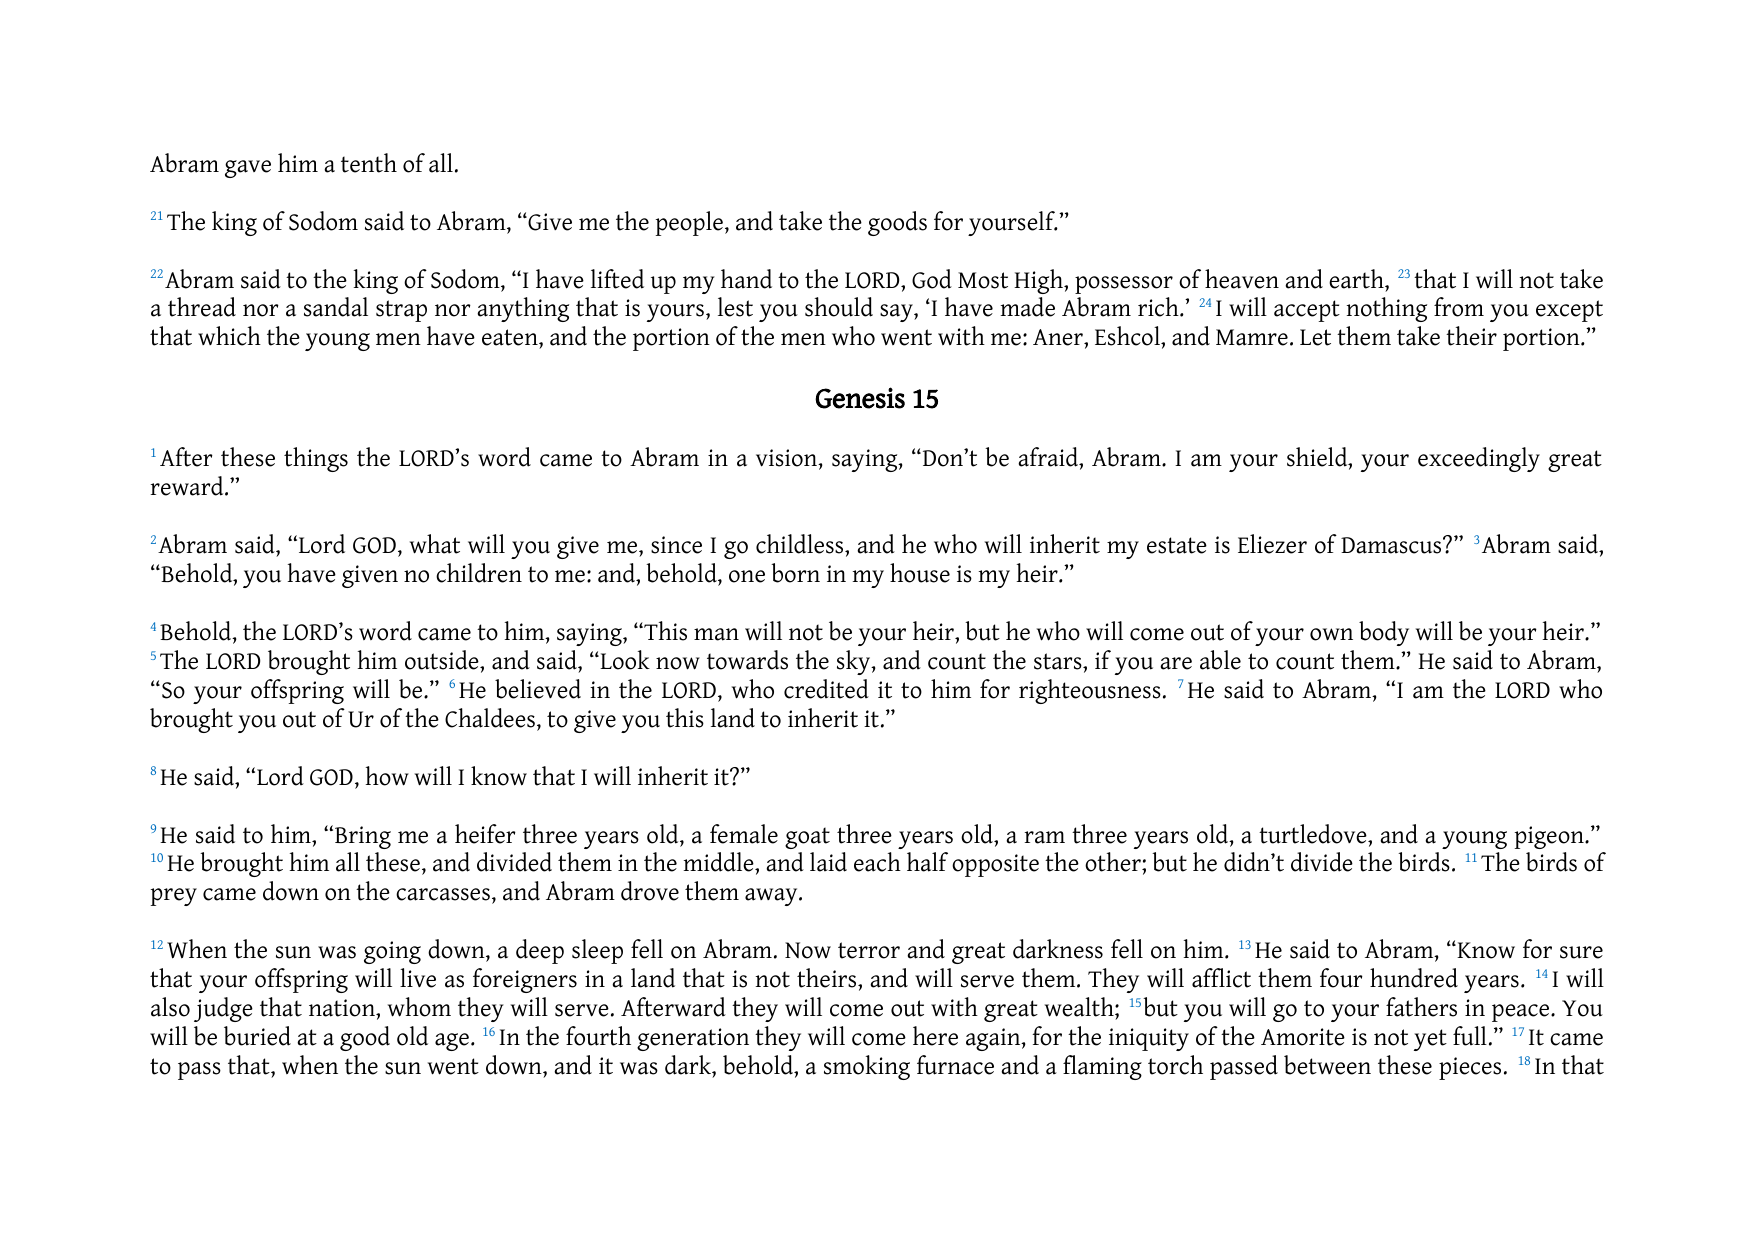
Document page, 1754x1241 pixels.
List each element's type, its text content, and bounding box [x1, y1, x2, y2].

text Genesis 15 [150, 382, 1604, 416]
text Abram gave him a tenth of all. [150, 150, 1604, 179]
text 8 He said, “Lord GOD, how will I know that I will inherit it?” [150, 763, 1604, 792]
text 21 The king of Sodom said to Abram, “Give me the people, and take the goods for yourself.” [150, 208, 1604, 237]
text 12 When the sun was going down, a deep sleep fell on Abram. Now terror and great darkness fell on him. 13 He said to Abram, “Know for sure that your offspring will live as foreigners in a land that is not theirs, and will serve them. They will afflict them four hundred years. 14 I will also judge that nation, whom they will serve. Afterward they will come out with great wealth; 15 but you will go to your fathers in peace. You will be buried at a good old age. 16 In the fourth generation they will come here again, for the iniquity of the Amorite is not yet full.” 17 It came to pass that, when the sun went down, and it was dark, behold, a smoking furnace and a flaming torch passed between these pieces. 18 In that [150, 937, 1604, 1081]
text 1 After these things the LORD’s word came to Abram in a vision, saying, “Don’t be afraid, Abram. I am your shield, your exceedingly great reward.” [150, 445, 1604, 502]
text 4 Behold, the LORD’s word came to him, saying, “This man will not be your heir, but he who will come out of your own body will be your heir.” 5 The LORD brought him outside, and said, “Look now towards the sky, and count the stars, if you are able to count them.” He said to Abram, “So your offspring will be.” 6 He believed in the LORD, who credited it to him for righteousness. 7 He said to Abram, “I am the LORD who brought you out of Ur of the Chaldees, to give you this land to inherit it.” [150, 618, 1604, 734]
text 22 Abram said to the king of Sodom, “I have lifted up my hand to the LORD, God Most High, possessor of heaven and earth, 23 that I will not take a thread nor a sandal strap nor anything that is yours, lest you should say, ‘I have made Abram rich.’ 24 I will accept nothing from you except that which the young men have eaten, and the portion of the men who went with me: Aner, Eshcol, and Mamre. Let them take their portion.” [150, 266, 1604, 353]
text 9 He said to him, “Bring me a heifer three years old, a female goat three years old, a ram three years old, a turtledove, and a young pigeon.” 10 He brought him all these, and divided them in the middle, and laid each half opposite the other; but he didn’t divide the birds. 11 The birds of prey came down on the carcasses, and Abram drove them away. [150, 821, 1604, 908]
text 2 Abram said, “Lord GOD, what will you give me, since I go childless, and he who will inherit my estate is Eliezer of Damascus?” 3 Abram said, “Behold, you have given no children to me: and, behold, one born in my house is my heir.” [150, 532, 1604, 589]
